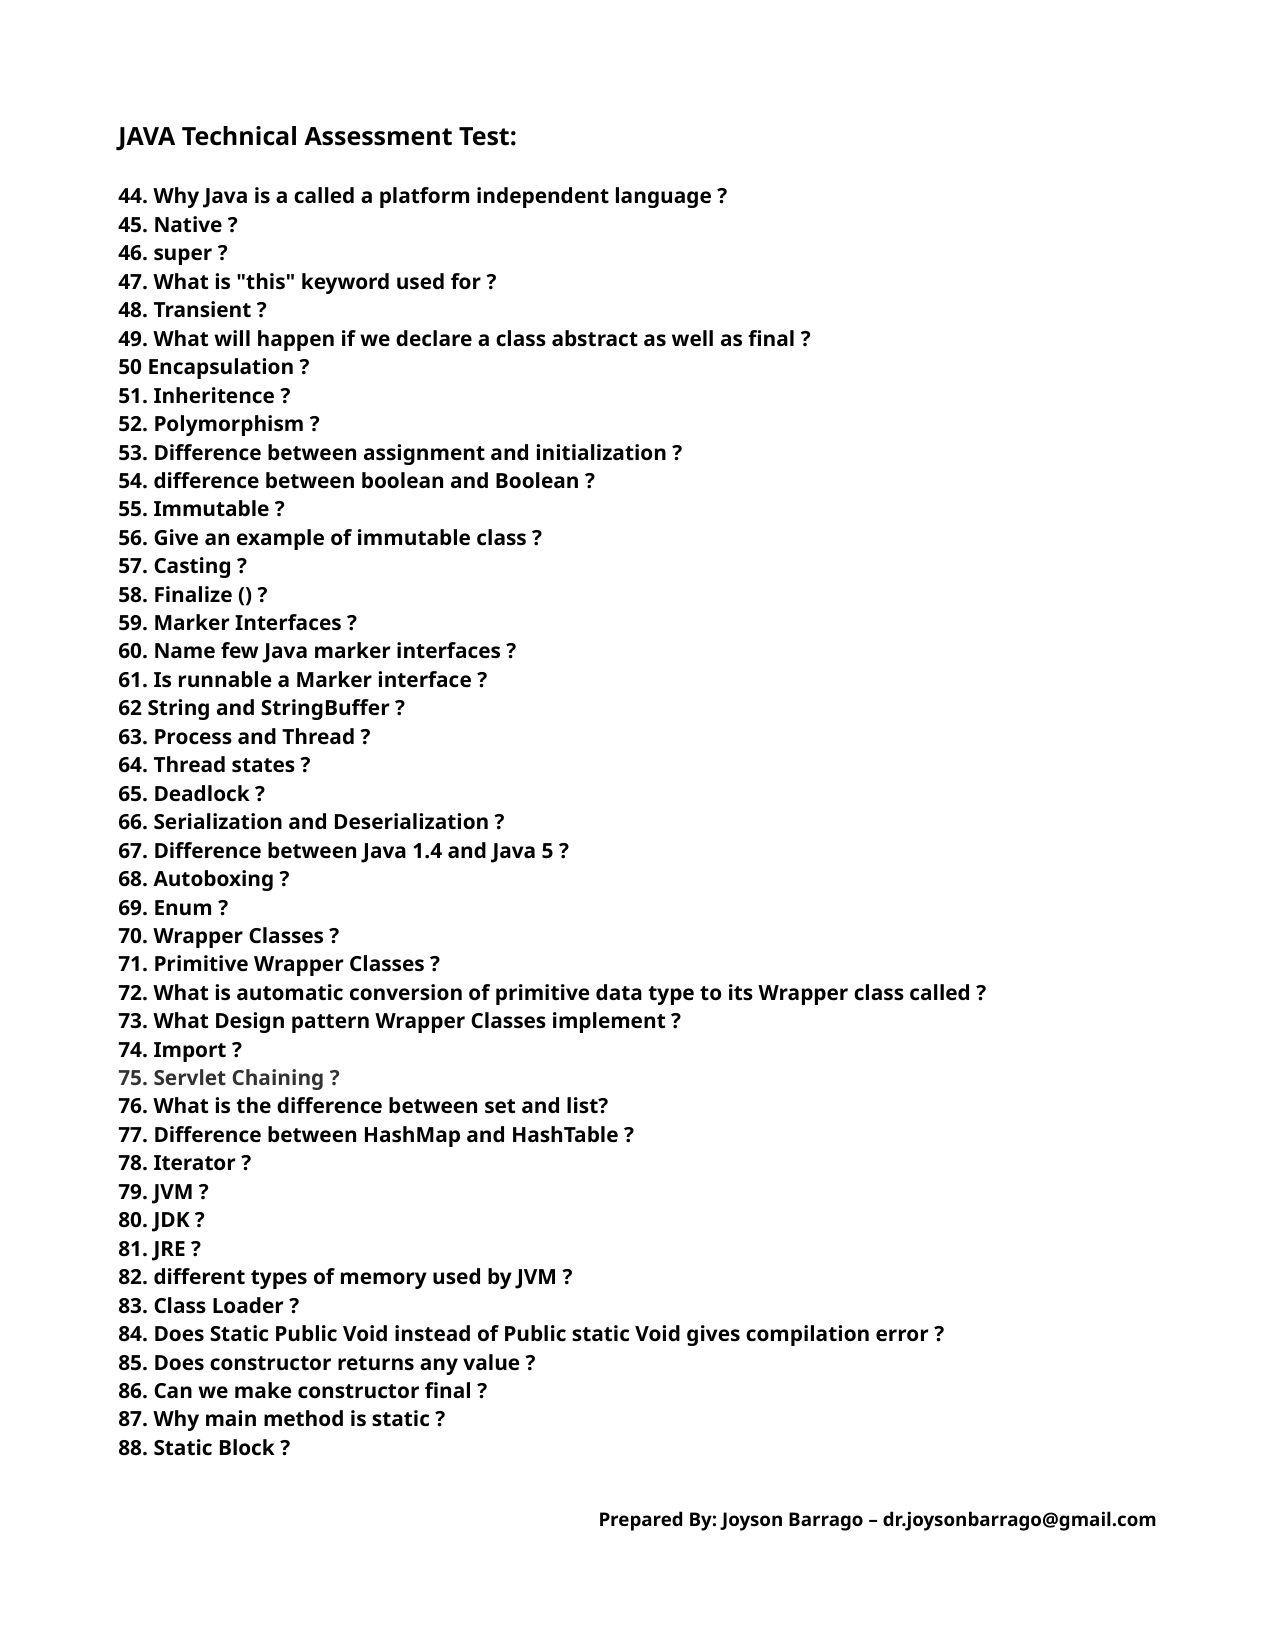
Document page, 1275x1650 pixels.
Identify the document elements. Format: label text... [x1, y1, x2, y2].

text 44. Why Java is a called a platform independent language ? 45. Native ? 46. super ? 47. What is "this" keyword used for ? 48. Transient ? 49. What will happen if we declare a class abstract as well as final ? 50 Encapsulation ? 51. Inheritence ? 52. Polymorphism ? 53. Difference between assignment and initialization ? 54. difference between boolean and Boolean ? 55. Immutable ? 56. Give an example of immutable class ? 57. Casting ? 58. Finalize () ? 59. Marker Interfaces ? 60. Name few Java marker interfaces ? 61. Is runnable a Marker interface ? 62 String and StringBuffer ? 63. Process and Thread ? 64. Thread states ? 65. Deadlock ? 66. Serialization and Deserialization ? 67. Difference between Java 1.4 and Java 5 ? 68. Autoboxing ? 69. Enum ? 70. Wrapper Classes ? 71. Primitive Wrapper Classes ? 72. What is automatic conversion of primitive data type to its Wrapper class called ? 73. What Design pattern Wrapper Classes implement ? 74. Import ? 75. Servlet Chaining ? 76. What is the difference between set and list? 77. Difference between HashMap and HashTable ? 78. Iterator ? 79. JVM ? 80. JDK ? 81. JRE ? 82. different types of memory used by JVM ? 83. Class Loader ? 84. Does Static Public Void instead of Public static Void gives compilation error ? 85. Does constructor returns any value ? 86. Can we make constructor final ? 87. Why main method is static ? 88. Static Block ? [118, 182, 1157, 1461]
